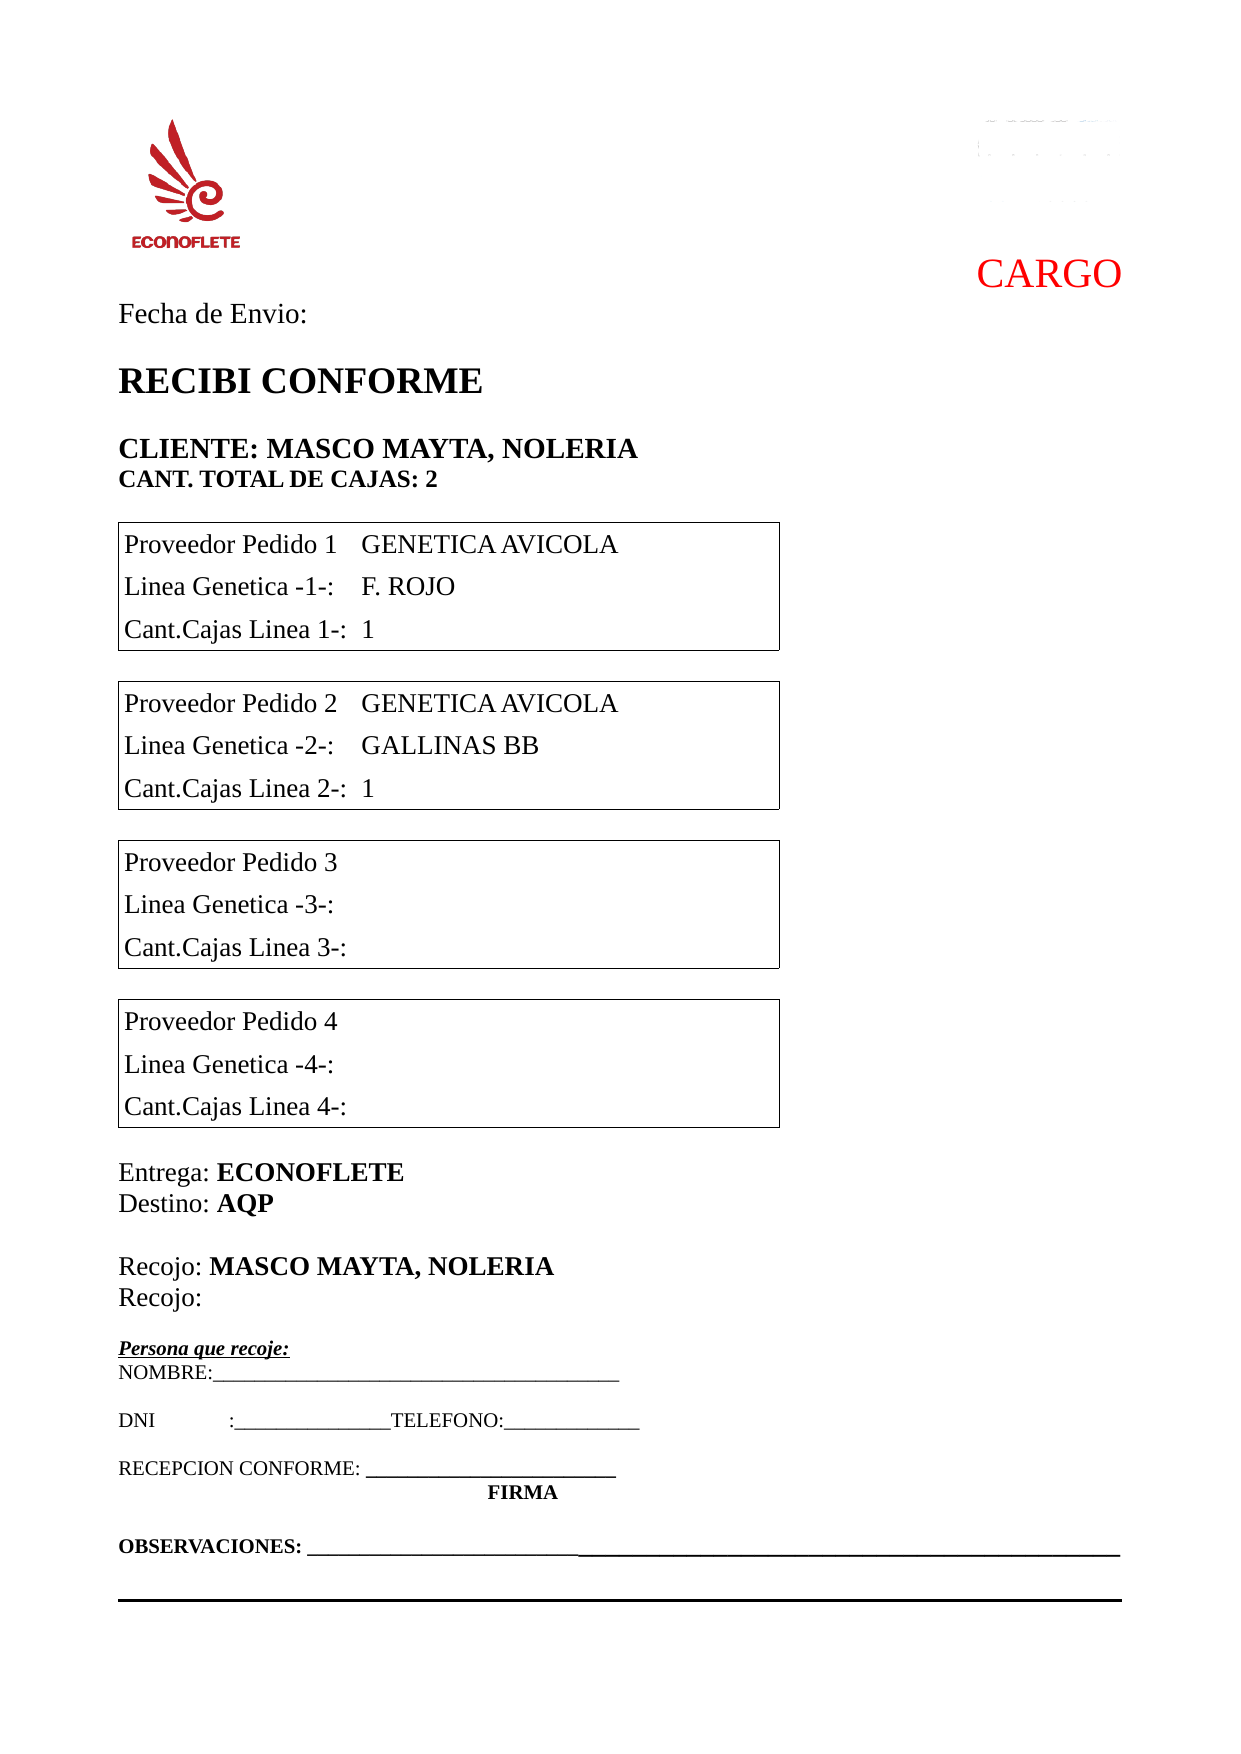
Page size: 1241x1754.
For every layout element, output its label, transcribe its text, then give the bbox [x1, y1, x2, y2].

text DNI :_______________TELEFONO:_____________ [118, 1408, 1122, 1432]
table_cell F. ROJO [356, 565, 779, 607]
text Recojo: MASCO MAYTA, NOLERIA [118, 1249, 1122, 1281]
text CARGO [118, 224, 1122, 297]
table_header GENETICA AVICOLA [356, 523, 779, 564]
table_cell Linea Genetica -2-: [119, 724, 356, 766]
table_cell [356, 841, 779, 883]
table_cell Proveedor Pedido 4 [119, 1000, 356, 1042]
text Fecha de Envio: [118, 297, 1122, 330]
table_cell [356, 883, 779, 926]
text OBSERVACIONES: __________________________________________________________________ [118, 1528, 1122, 1559]
text Recojo: [118, 1281, 1122, 1312]
table_cell Cant.Cajas Linea 2-: [119, 766, 356, 809]
table_cell [356, 1085, 779, 1127]
table_cell [356, 926, 779, 968]
table_cell [118, 810, 356, 840]
table_cell Linea Genetica -3-: [119, 883, 356, 926]
text CLIENTE: MASCO MAYTA, NOLERIA [118, 431, 1122, 464]
table_cell [118, 651, 356, 681]
table_cell [356, 969, 779, 999]
table_cell Cant.Cajas Linea 4-: [119, 1085, 356, 1127]
table_cell Proveedor Pedido 3 [119, 841, 356, 883]
table_cell Linea Genetica -4-: [119, 1042, 356, 1085]
table_cell Cant.Cajas Linea 1-: [119, 607, 356, 650]
table_cell [118, 969, 356, 999]
table_cell [356, 1000, 779, 1042]
picture [118, 118, 254, 249]
text RECIBI CONFORME [118, 359, 1122, 402]
table_cell 1 [356, 607, 779, 650]
text Destino: AQP [118, 1187, 1122, 1218]
table_cell GALLINAS BB [356, 724, 779, 766]
text CANT. TOTAL DE CAJAS: 2 [118, 464, 1122, 493]
text NOMBRE:_______________________________________ [118, 1360, 1122, 1384]
table_header Proveedor Pedido 1 [119, 523, 356, 564]
table_cell 1 [356, 766, 779, 809]
table_cell Cant.Cajas Linea 3-: [119, 926, 356, 968]
text Entrega: ECONOFLETE [118, 1156, 1122, 1187]
text Persona que recoje: [118, 1336, 1122, 1360]
table_cell [356, 810, 779, 840]
table_cell GENETICA AVICOLA [356, 682, 779, 724]
table_cell Proveedor Pedido 2 [119, 682, 356, 724]
table_cell [356, 1042, 779, 1085]
text RECEPCION CONFORME: ________________________ [118, 1456, 1122, 1480]
text FIRMA [118, 1480, 1122, 1504]
table_cell Linea Genetica -1-: [119, 565, 356, 607]
table_cell [356, 651, 779, 681]
